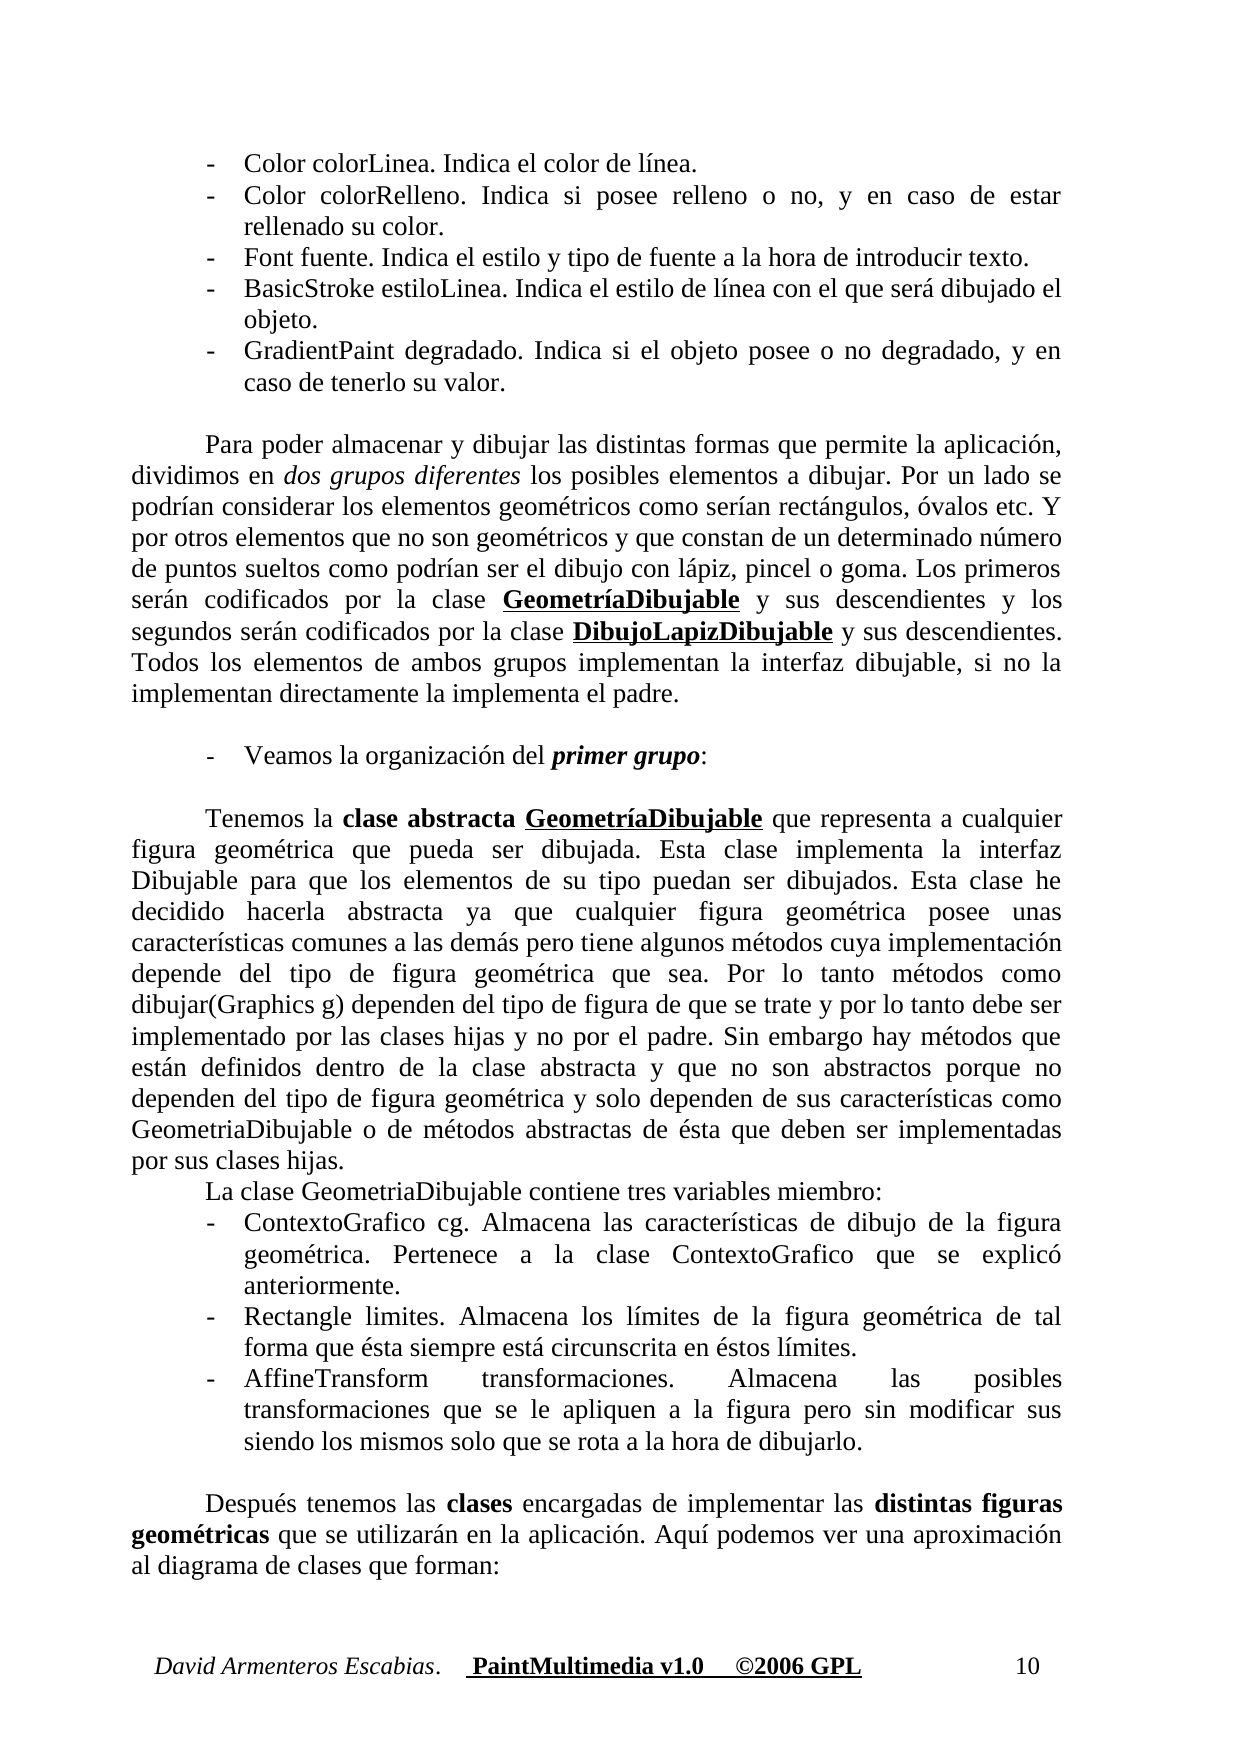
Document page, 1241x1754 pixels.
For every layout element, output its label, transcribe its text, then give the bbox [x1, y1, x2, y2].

list Color colorLinea. Indica el color de línea. [206, 148, 1063, 179]
text Para poder almacenar y dibujar las distintas formas que permite la aplicación, dividimos en dos grupos diferentes los posibles elementos a dibujar. Por un lado se podrían considerar los elementos geométricos como serían rectángulos, óvalos etc. Y por otros elementos que no son geométricos y que constan de un determinado número de puntos sueltos como podrían ser el dibujo con lápiz, pincel o goma. Los primeros serán codificados por la clase GeometríaDibujable y sus descendientes y los segundos serán codificados por la clase DibujoLapizDibujable y sus descendientes. Todos los elementos de ambos grupos implementan la interfaz dibujable, si no la implementan directamente la implementa el padre. [131, 428, 1063, 708]
text Tenemos la clase abstracta GeometríaDibujable que representa a cualquier figura geométrica que pueda ser dibujada. Esta clase implementa la interfaz Dibujable para que los elementos de su tipo puedan ser dibujados. Esta clase he decidido hacerla abstracta ya que cualquier figura geométrica posee unas características comunes a las demás pero tiene algunos métodos cuya implementación depende del tipo de figura geométrica que sea. Por lo tanto métodos como dibujar(Graphics g) dependen del tipo de figura de que se trate y por lo tanto debe ser implementado por las clases hijas y no por el padre. Sin embargo hay métodos que están definidos dentro de la clase abstracta y que no son abstractos porque no dependen del tipo de figura geométrica y solo dependen de sus características como GeometriaDibujable o de métodos abstractas de ésta que deben ser implementadas por sus clases hijas. [131, 802, 1063, 1175]
list Font fuente. Indica el estilo y tipo de fuente a la hora de introducir texto. [206, 241, 1063, 272]
text Después tenemos las clases encargadas de implementar las distintas figuras geométricas que se utilizarán en la aplicación. Aquí podemos ver una aproximación al diagrama de clases que forman: [131, 1487, 1063, 1580]
list GradientPaint degradado. Indica si el objeto posee o no degradado, y en caso de tenerlo su valor. [206, 334, 1063, 397]
list BasicStroke estiloLinea. Indica el estilo de línea con el que será dibujado el objeto. [206, 272, 1063, 334]
list ContextoGrafico cg. Almacena las características de dibujo de la figura geométrica. Pertenece a la clase ContextoGrafico que se explicó anteriormente. [206, 1207, 1063, 1300]
text La clase GeometriaDibujable contiene tres variables miembro: [131, 1175, 1063, 1207]
list Color colorRelleno. Indica si posee relleno o no, y en caso de estar rellenado su color. [206, 179, 1063, 241]
list Rectangle limites. Almacena los límites de la figura geométrica de tal forma que ésta siempre está circunscrita en éstos límites. [206, 1300, 1063, 1362]
list Veamos la organización del primer grupo: [206, 739, 1063, 771]
list AffineTransform transformaciones. Almacena las posibles transformaciones que se le apliquen a la figura pero sin modificar sus siendo los mismos solo que se rota a la hora de dibujarlo. [206, 1362, 1063, 1456]
